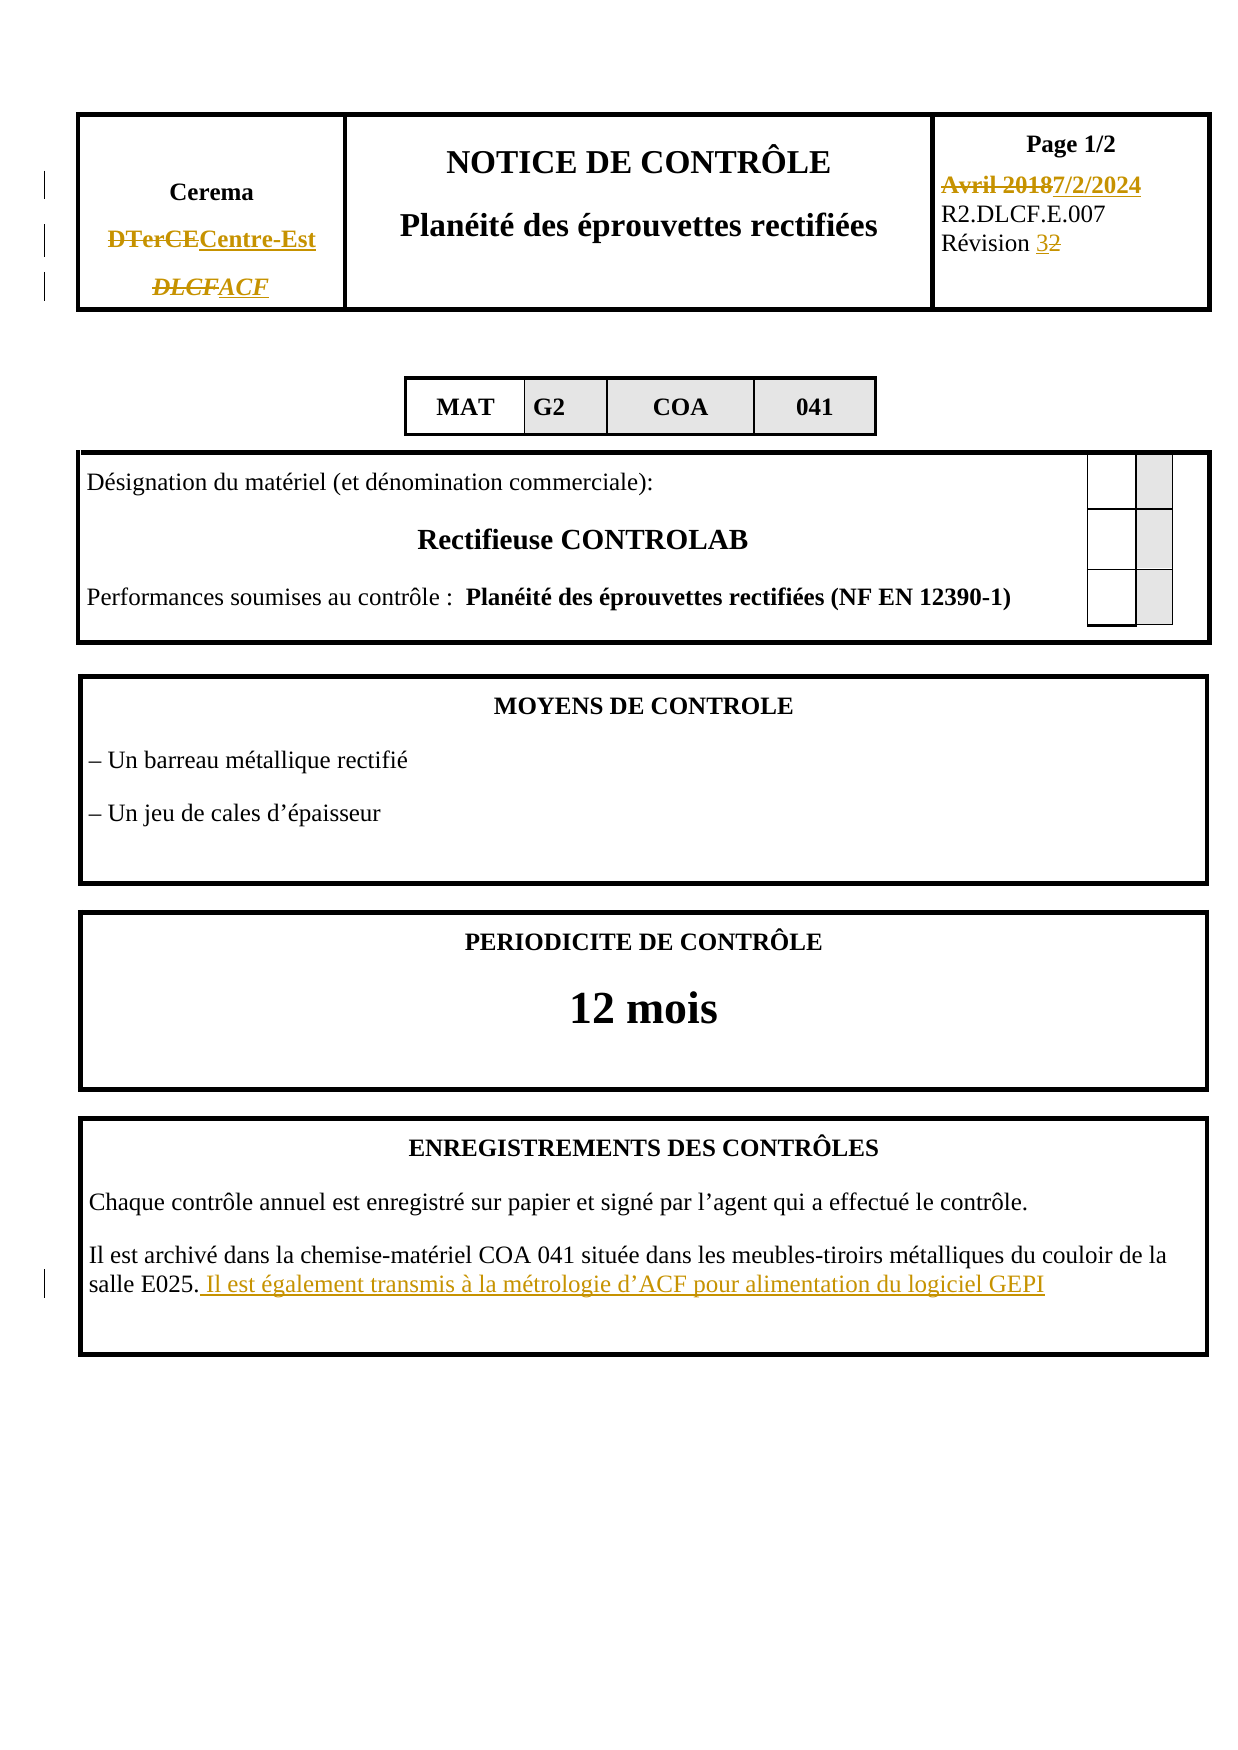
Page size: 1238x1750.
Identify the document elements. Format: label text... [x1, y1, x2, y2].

table_cell Désignation du matériel (et dénomination commerciale): [80, 451, 1087, 508]
table_cell G2 [525, 380, 606, 433]
table_cell COA [608, 380, 753, 433]
table_cell [1027, 376, 1209, 433]
table_cell Chaque contrôle annuel est enregistré sur papier et signé par l’agent qui a effectué le contrôle. Il est archivé dans la chemise-matériel COA 041 située dans les meubles-tiroirs métalliques du couloir de la salle E025. Il est également transmis à la métrologie d’ACF pour alimentation du logiciel GEPI [83, 1174, 1205, 1311]
table_cell [1172, 433, 1209, 450]
table_cell [1088, 570, 1135, 624]
table_cell [1088, 455, 1135, 508]
table_cell [1173, 455, 1207, 508]
table_cell Rectifieuse CONTROLAB [80, 508, 1087, 568]
table_cell [83, 1046, 1205, 1087]
table_cell [78, 376, 404, 433]
table_header ENREGISTREMENTS DES CONTRÔLES [83, 1121, 1205, 1174]
table_cell [1173, 569, 1207, 624]
table_header [78, 360, 1209, 376]
table_cell [83, 1311, 1205, 1352]
table_cell [80, 624, 1207, 640]
table_cell – Un barreau métallique rectifié – Un jeu de cales d’épaisseur [83, 732, 1205, 840]
table_cell [1088, 433, 1136, 450]
table_cell Performances soumises au contrôle : Planéité des éprouvettes rectifiées (NF EN 12390-1) [80, 569, 1087, 624]
table_cell [1137, 570, 1172, 624]
table_cell [1136, 433, 1172, 450]
table_cell [877, 376, 1027, 433]
table_header MOYENS DE CONTROLE [83, 679, 1205, 732]
table_cell 12 mois [83, 968, 1205, 1046]
table_cell [78, 433, 1087, 450]
table_cell [83, 840, 1205, 881]
table_cell 041 [755, 380, 874, 433]
table_header PERIODICITE DE CONTRÔLE [83, 915, 1205, 968]
table_cell [1173, 508, 1207, 568]
table_cell [1137, 510, 1172, 568]
table_cell [1137, 455, 1172, 508]
table_cell MAT [407, 380, 524, 433]
table_cell [1088, 510, 1135, 568]
